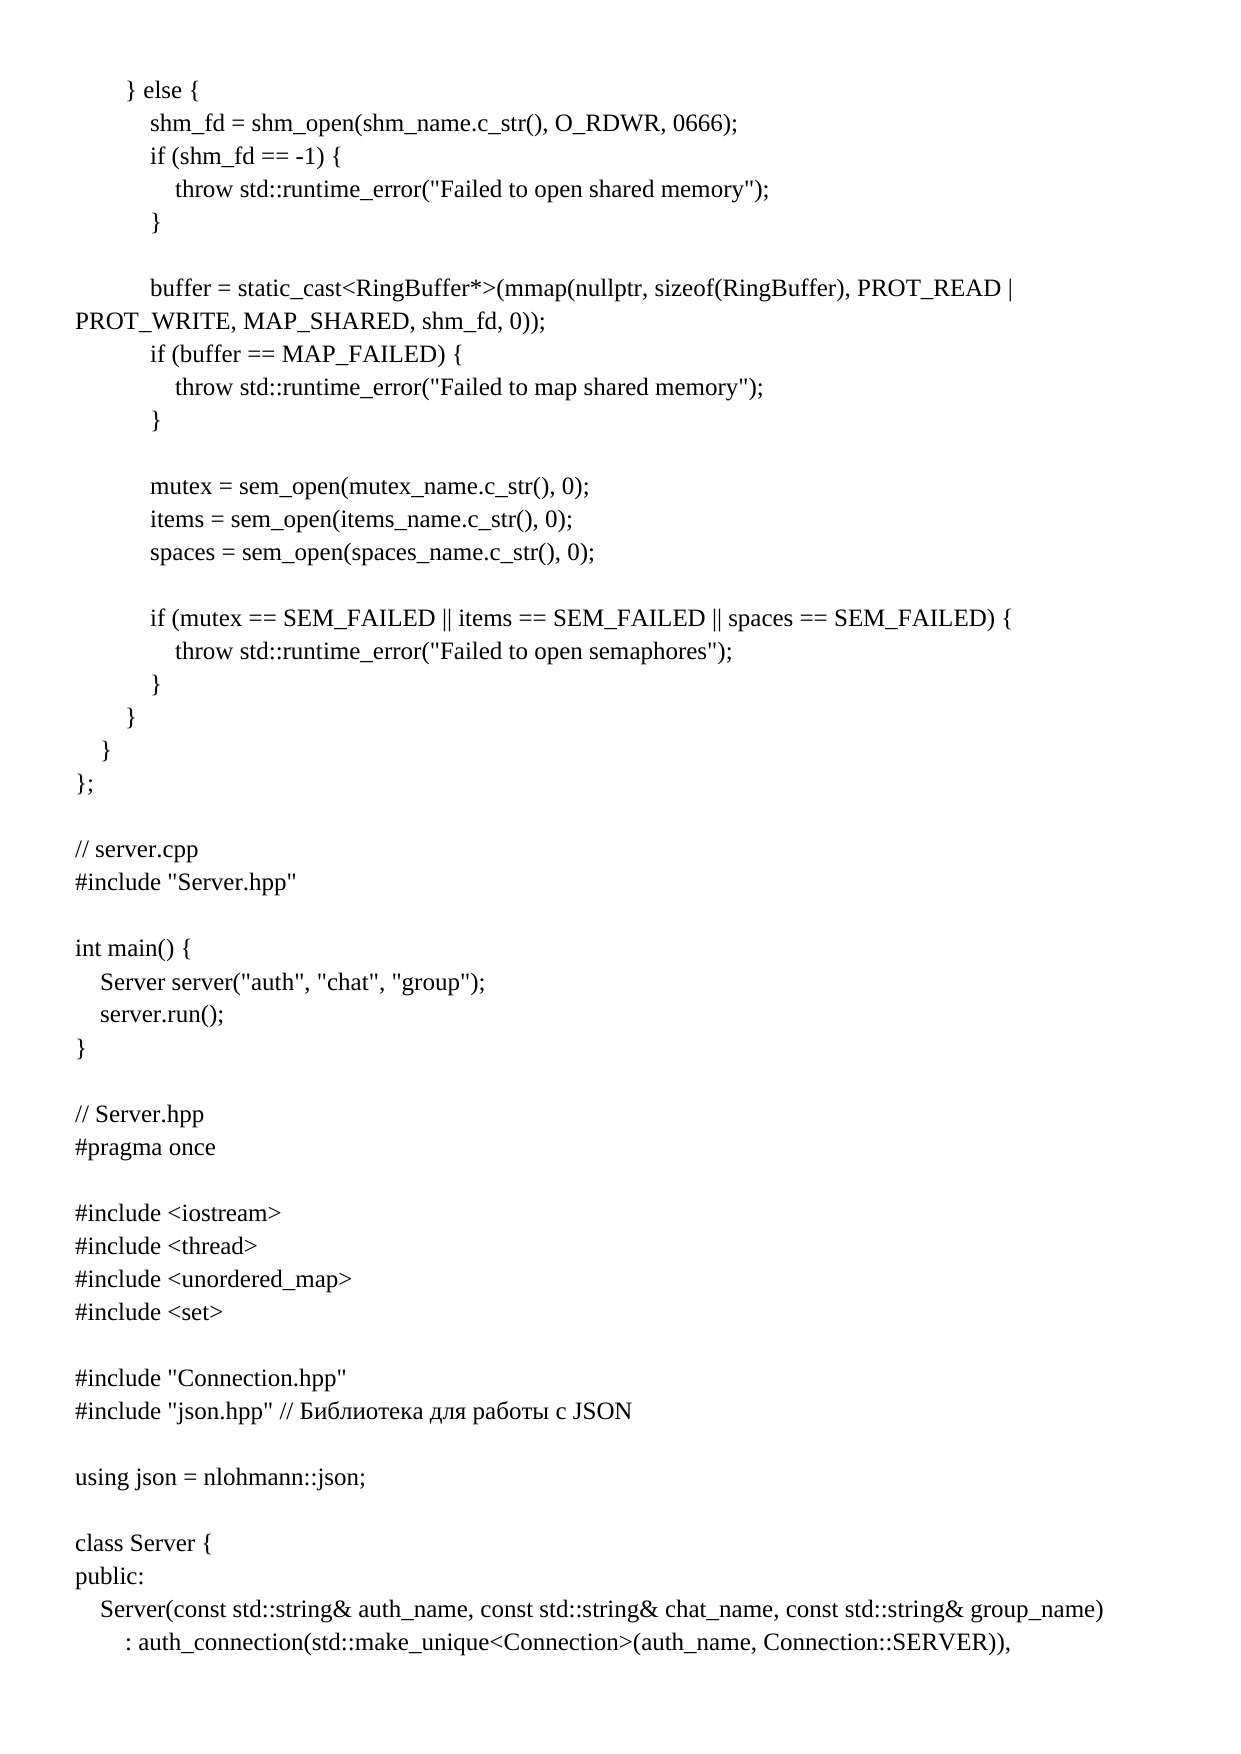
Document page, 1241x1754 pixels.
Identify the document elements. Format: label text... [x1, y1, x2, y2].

text } [75, 207, 1165, 236]
text #include "Connection.hpp" [75, 1363, 1165, 1392]
text public: [75, 1561, 1165, 1590]
text buffer = static_cast<RingBuffer*>(mmap(nullptr, sizeof(RingBuffer), PROT_READ | PROT_WRITE, MAP_SHARED, shm_fd, 0)); [75, 273, 1165, 335]
text Server server("auth", "chat", "group"); [75, 967, 1165, 995]
text if (shm_fd == -1) { [75, 141, 1165, 170]
text }; [75, 768, 1165, 797]
text int main() { [75, 933, 1165, 962]
text : auth_connection(std::make_unique<Connection>(auth_name, Connection::SERVER)), [75, 1627, 1165, 1656]
text #include "Server.hpp" [75, 867, 1165, 896]
text } [75, 405, 1165, 434]
text // server.cpp [75, 834, 1165, 863]
text } else { [75, 75, 1165, 104]
text #include "json.hpp" // Библиотека для работы с JSON [75, 1396, 1165, 1424]
text throw std::runtime_error("Failed to open shared memory"); [75, 174, 1165, 203]
text } [75, 1033, 1165, 1061]
text #pragma once [75, 1132, 1165, 1160]
text #include <thread> [75, 1231, 1165, 1259]
text } [75, 702, 1165, 731]
text shm_fd = shm_open(shm_name.c_str(), O_RDWR, 0666); [75, 108, 1165, 137]
text if (buffer == MAP_FAILED) { [75, 339, 1165, 368]
text spaces = sem_open(spaces_name.c_str(), 0); [75, 537, 1165, 566]
text class Server { [75, 1528, 1165, 1557]
text if (mutex == SEM_FAILED || items == SEM_FAILED || spaces == SEM_FAILED) { [75, 603, 1165, 632]
text #include <set> [75, 1297, 1165, 1326]
text items = sem_open(items_name.c_str(), 0); [75, 504, 1165, 533]
text server.run(); [75, 999, 1165, 1028]
text mutex = sem_open(mutex_name.c_str(), 0); [75, 471, 1165, 500]
text Server(const std::string& auth_name, const std::string& chat_name, const std::string& group_name) [75, 1594, 1165, 1623]
text } [75, 669, 1165, 698]
text // Server.hpp [75, 1099, 1165, 1127]
text using json = nlohmann::json; [75, 1462, 1165, 1491]
text } [75, 735, 1165, 764]
text throw std::runtime_error("Failed to map shared memory"); [75, 372, 1165, 401]
text throw std::runtime_error("Failed to open semaphores"); [75, 636, 1165, 665]
text #include <iostream> [75, 1198, 1165, 1226]
text #include <unordered_map> [75, 1264, 1165, 1292]
